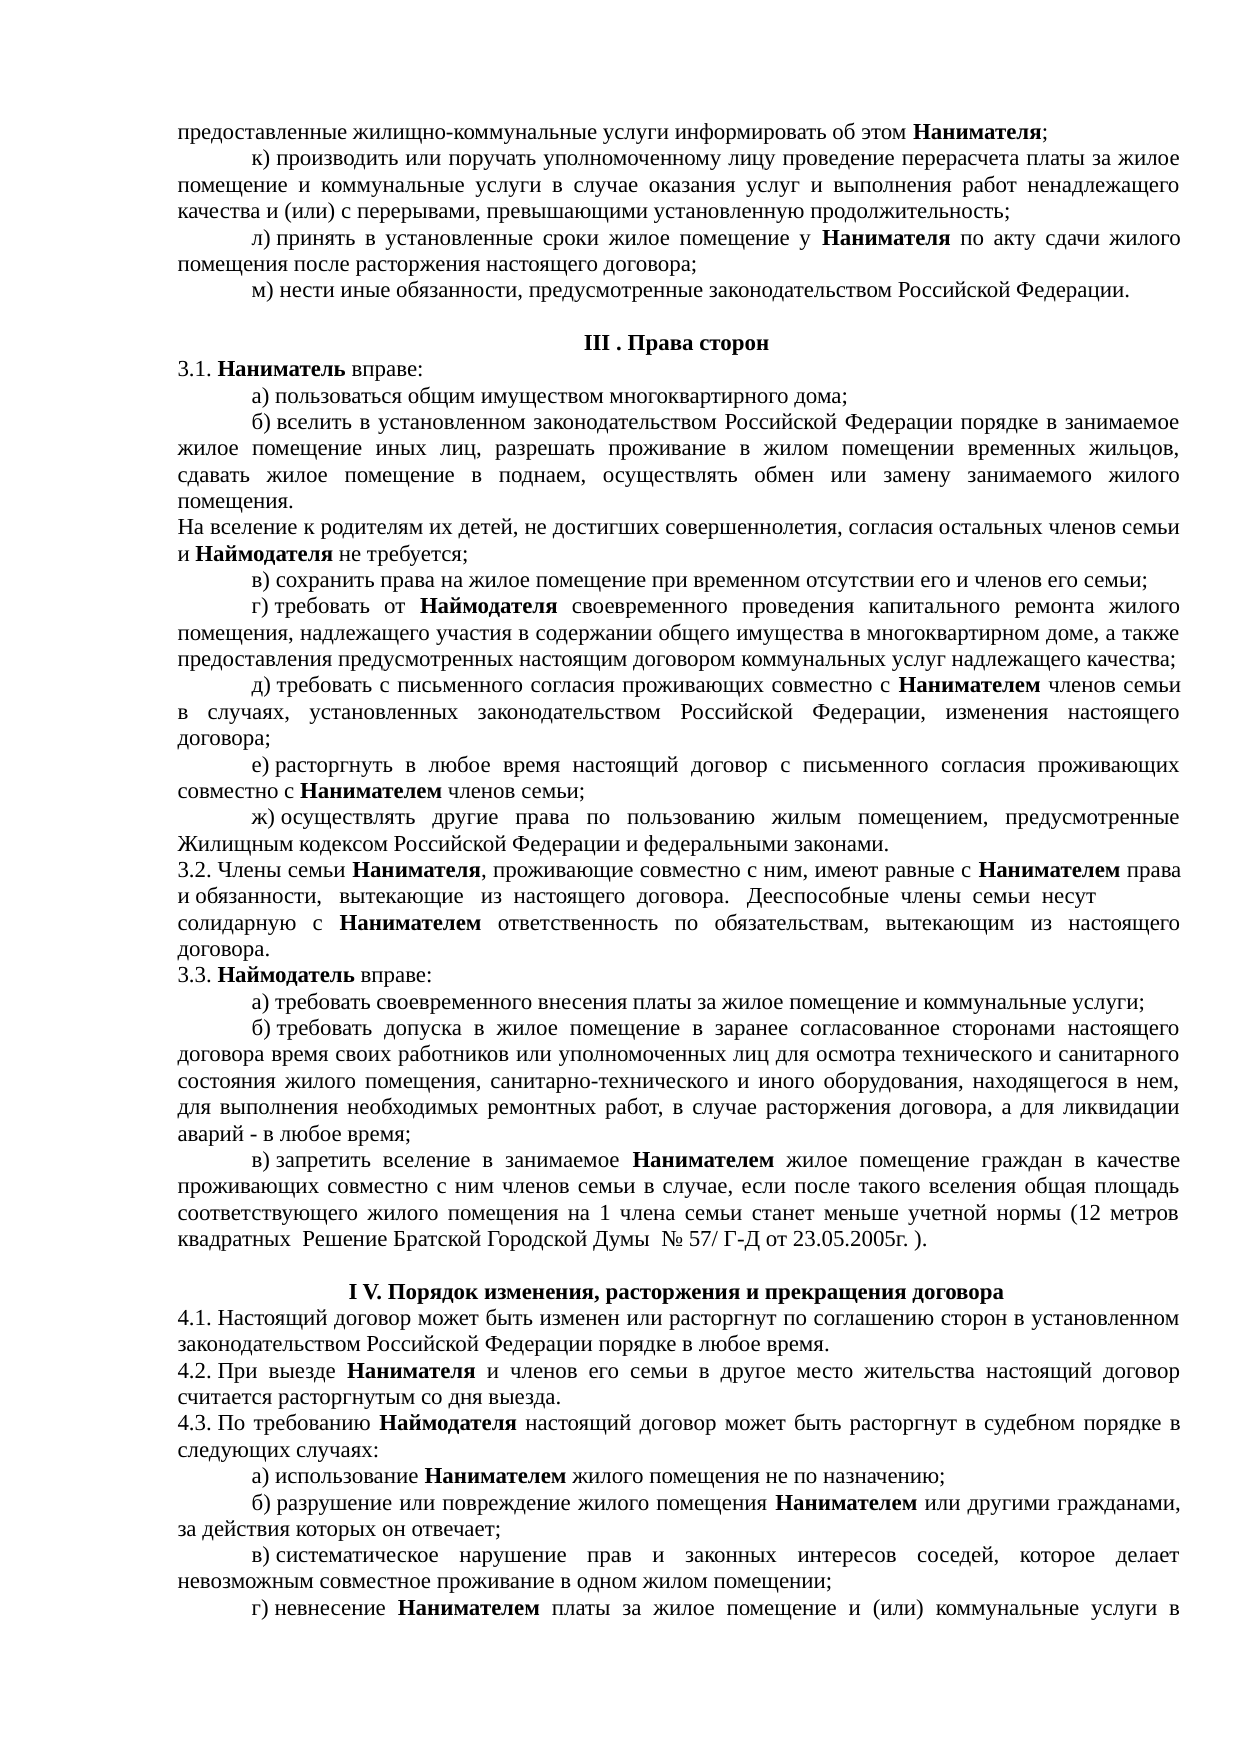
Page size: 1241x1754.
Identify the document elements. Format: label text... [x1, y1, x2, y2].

text д) требовать с письменного согласия проживающих совместно с Нанимателем членов семьи в случаях, установленных законодательством Российской Федерации, изменения настоящего договора; [177, 672, 1181, 751]
text в) запретить вселение в занимаемое Нанимателем жилое помещение граждан в качестве проживающих совместно с ним членов семьи в случае, если после такого вселения общая площадь соответствующего жилого помещения на 1 члена семьи станет меньше учетной нормы (12 метров квадратных Решение Братской Городской Думы № 57/ Г-Д от 23.05.2005г. ). [177, 1146, 1181, 1251]
text а) требовать своевременного внесения платы за жилое помещение и коммунальные услуги; [177, 988, 1181, 1014]
text 3.3. Наймодатель вправе: [177, 961, 1181, 988]
text е) расторгнуть в любое время настоящий договор с письменного согласия проживающих совместно с Нанимателем членов семьи; [177, 751, 1181, 803]
text 4.1. Настоящий договор может быть изменен или расторгнут по соглашению сторон в установленном законодательством Российской Федерации порядке в любое время. [177, 1304, 1181, 1357]
text м) нести иные обязанности, предусмотренные законодательством Российской Федерации. [177, 276, 1181, 303]
text в) систематическое нарушение прав и законных интересов соседей, которое делает невозможным совместное проживание в одном жилом помещении; [177, 1541, 1181, 1594]
text I V. Порядок изменения, расторжения и прекращения договора [177, 1278, 1181, 1304]
text а) использование Нанимателем жилого помещения не по назначению; [177, 1462, 1181, 1488]
text 4.2. При выезде Нанимателя и членов его семьи в другое место жительства настоящий договор считается расторгнутым со дня выезда. [177, 1357, 1181, 1409]
text к) производить или поручать уполномоченному лицу проведение перерасчета платы за жилое помещение и коммунальные услуги в случае оказания услуг и выполнения работ ненадлежащего качества и (или) с перерывами, превышающими установленную продолжительность; [177, 144, 1181, 223]
text в) сохранить права на жилое помещение при временном отсутствии его и членов его семьи; [177, 566, 1181, 592]
text г) невнесение Нанимателем платы за жилое помещение и (или) коммунальные услуги в [177, 1594, 1181, 1620]
text 3.1. Наниматель вправе: [177, 355, 1181, 382]
text На вселение к родителям их детей, не достигших совершеннолетия, согласия остальных членов семьи и Наймодателя не требуется; [177, 513, 1181, 566]
text л) принять в установленные сроки жилое помещение у Нанимателя по акту сдачи жилого помещения после расторжения настоящего договора; [177, 223, 1181, 276]
text а) пользоваться общим имуществом многоквартирного дома; [177, 382, 1181, 408]
text г) требовать от Наймодателя своевременного проведения капитального ремонта жилого помещения, надлежащего участия в содержании общего имущества в многоквартирном доме, а также предоставления предусмотренных настоящим договором коммунальных услуг надлежащего качества; [177, 592, 1181, 672]
text предоставленные жилищно-коммунальные услуги информировать об этом Нанимателя; [177, 118, 1181, 144]
text ж) осуществлять другие права по пользованию жилым помещением, предусмотренные Жилищным кодексом Российской Федерации и федеральными законами. [177, 803, 1181, 856]
text б) вселить в установленном законодательством Российской Федерации порядке в занимаемое жилое помещение иных лиц, разрешать проживание в жилом помещении временных жильцов, сдавать жилое помещение в поднаем, осуществлять обмен или замену занимаемого жилого помещения. [177, 408, 1181, 513]
text 3.2. Члены семьи Нанимателя, проживающие совместно с ним, имеют равные с Нанимателем права и обязанности, вытекающие из настоящего договора. Дееспособные члены семьи несут [177, 856, 1181, 909]
text 4.3. По требованию Наймодателя настоящий договор может быть расторгнут в судебном порядке в следующих случаях: [177, 1409, 1181, 1462]
text б) требовать допуска в жилое помещение в заранее согласованное сторонами настоящего договора время своих работников или уполномоченных лиц для осмотра технического и санитарного состояния жилого помещения, санитарно-технического и иного оборудования, находящегося в нем, для выполнения необходимых ремонтных работ, в случае расторжения договора, а для ликвидации аварий - в любое время; [177, 1014, 1181, 1146]
text cолидарную с Нанимателем ответственность по обязательствам, вытекающим из настоящего договора. [177, 909, 1181, 961]
text III . Права сторон [177, 329, 1181, 355]
text б) разрушение или повреждение жилого помещения Нанимателем или другими гражданами, за действия которых он отвечает; [177, 1488, 1181, 1541]
